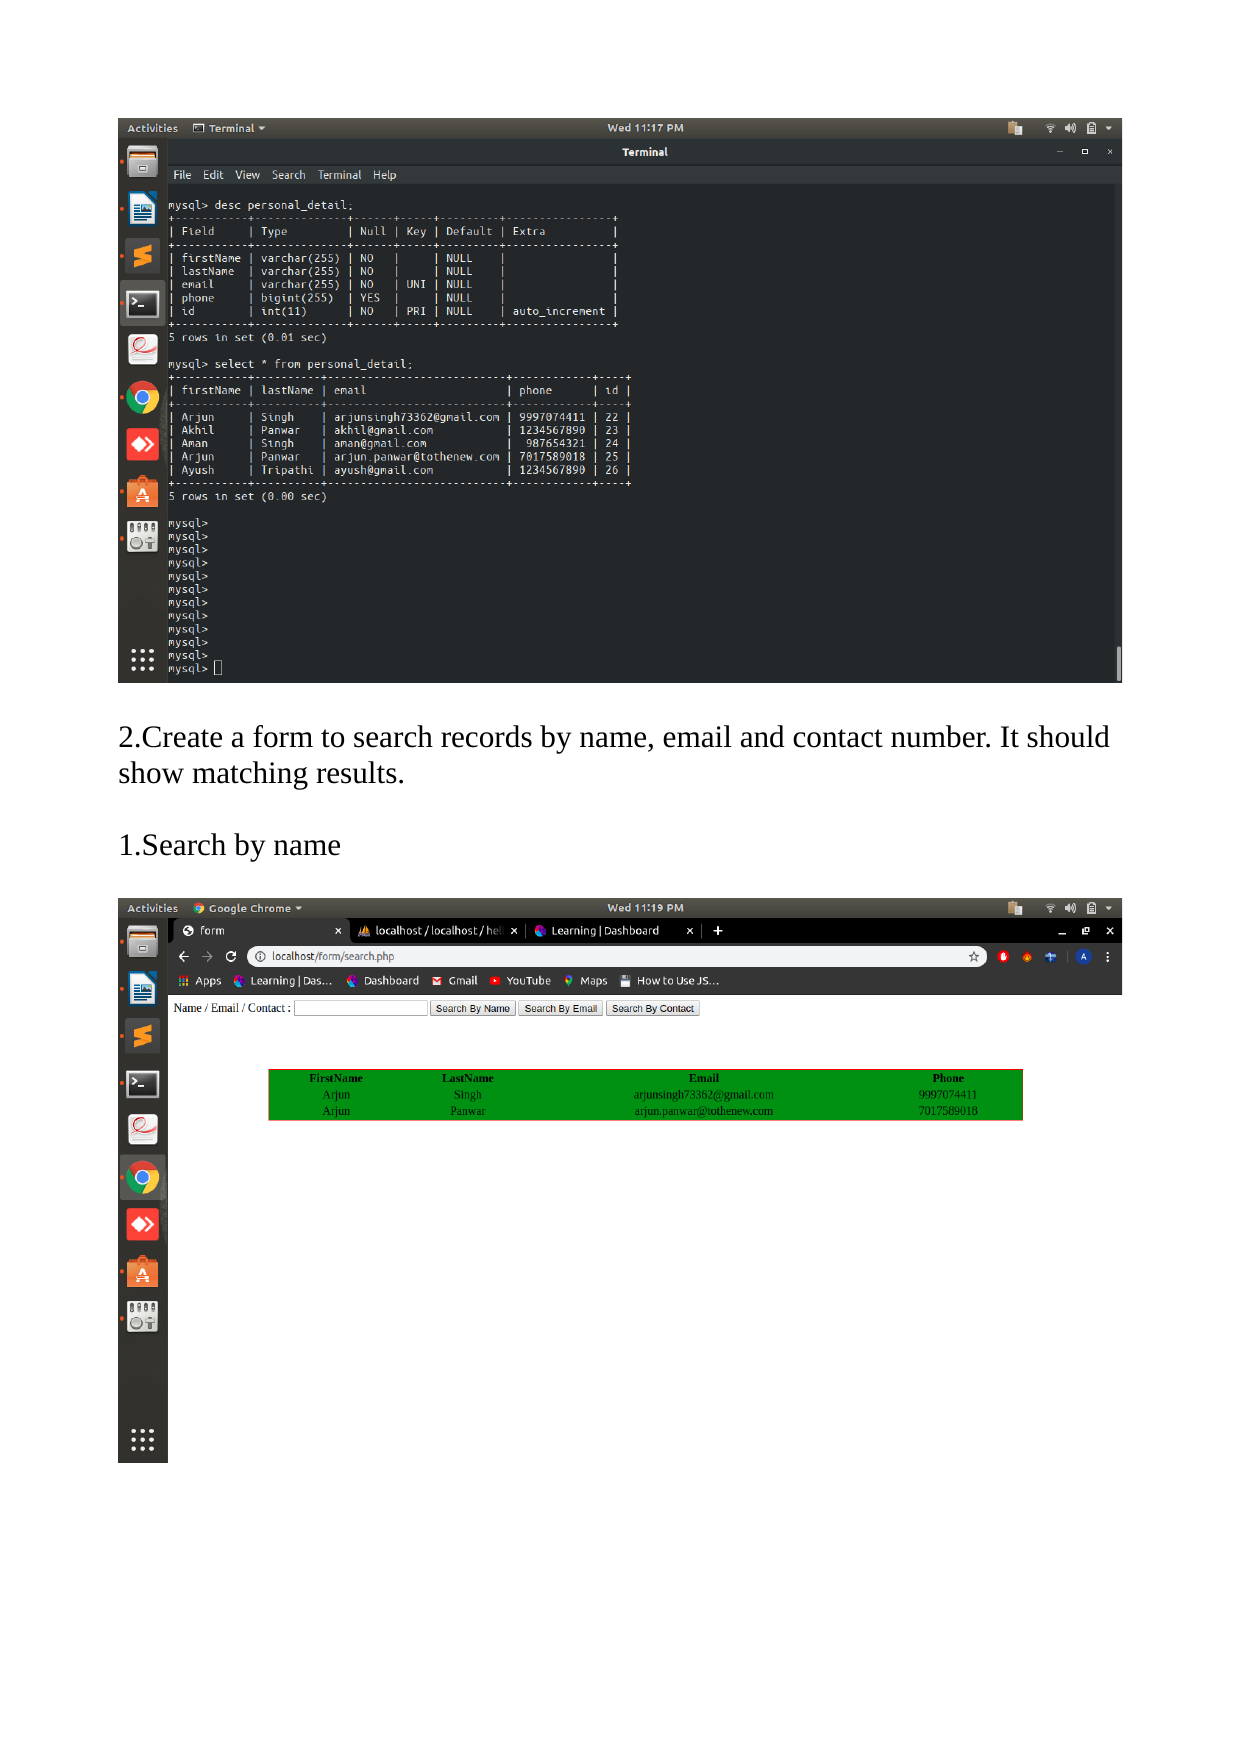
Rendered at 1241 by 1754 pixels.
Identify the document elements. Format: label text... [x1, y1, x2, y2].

text 2.Create a form to search records by name, email and contact number. It should show matching results. [118, 718, 1122, 790]
picture [118, 118, 1123, 683]
picture [118, 898, 1123, 1463]
text 1.Search by name [118, 826, 1122, 862]
